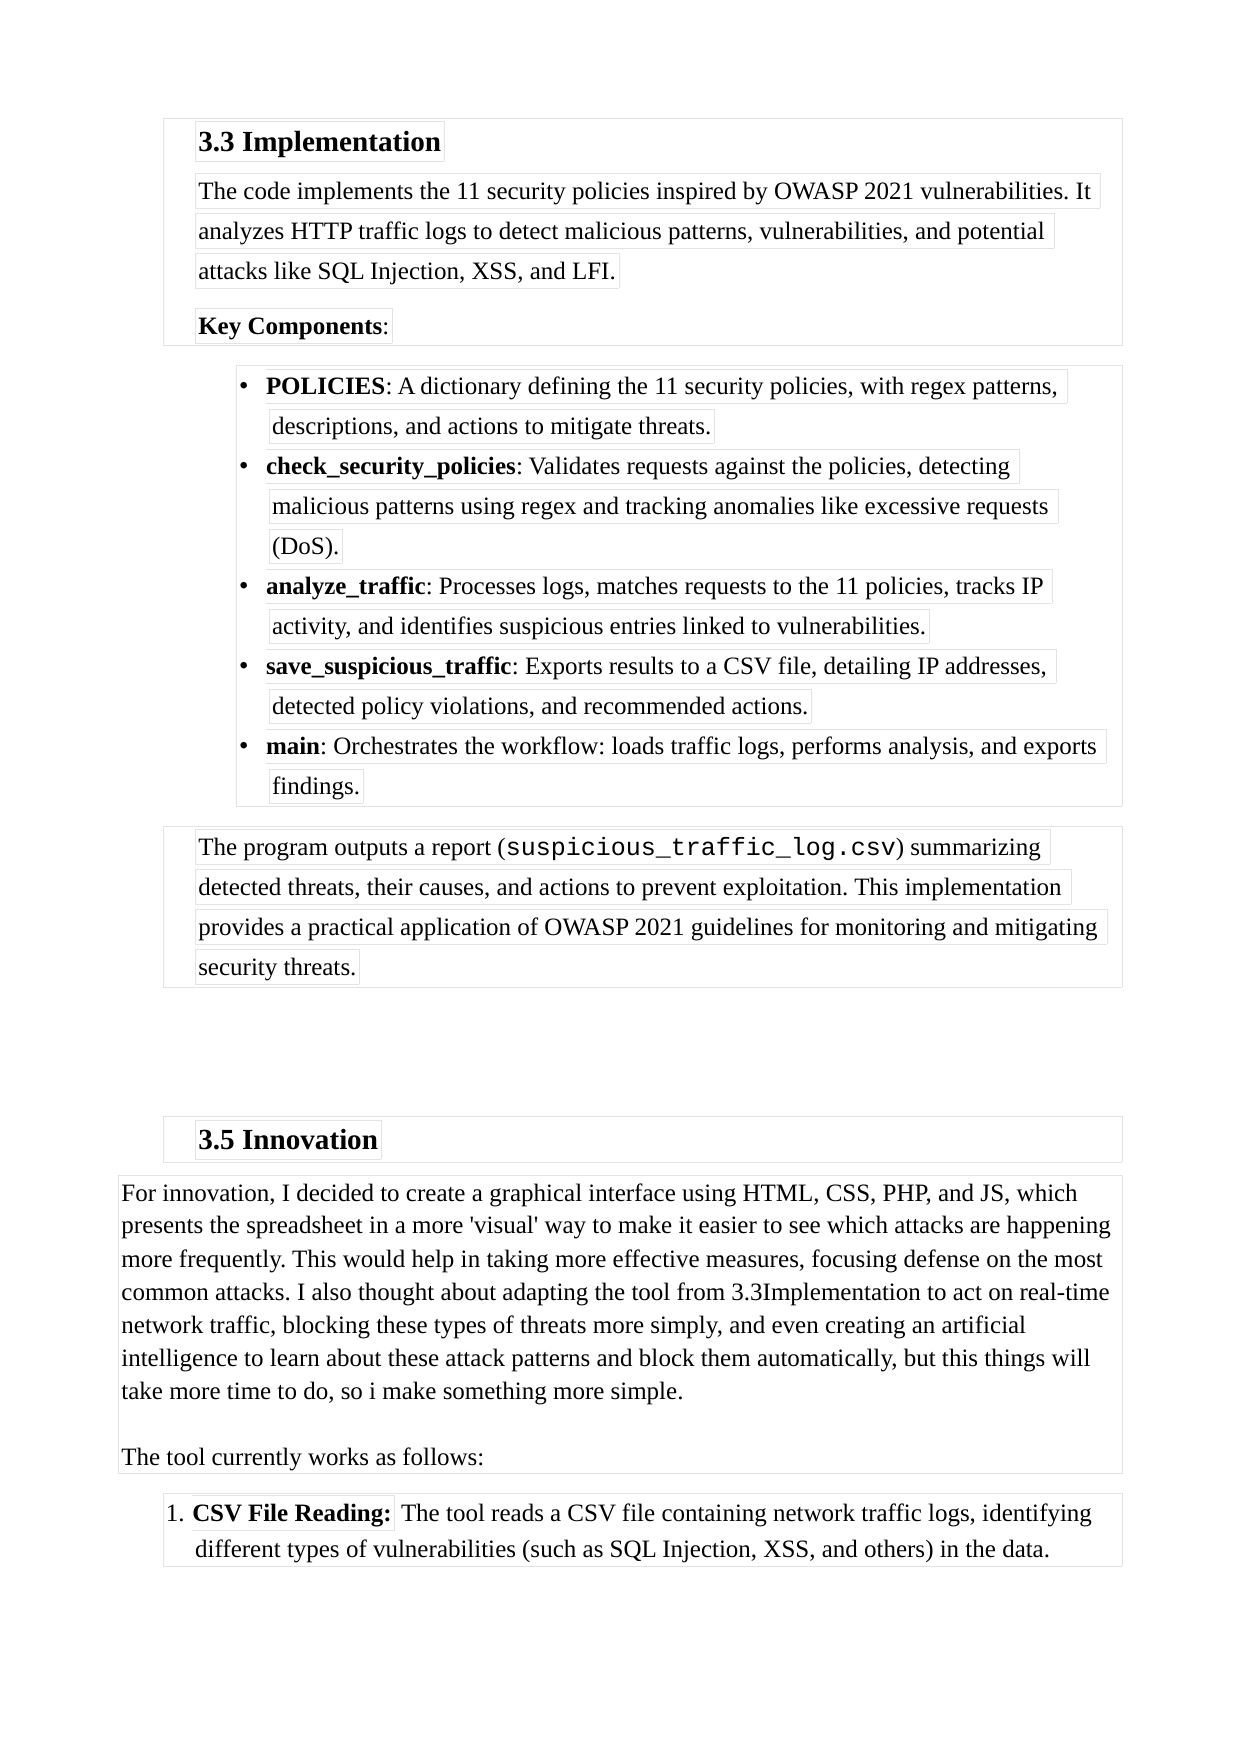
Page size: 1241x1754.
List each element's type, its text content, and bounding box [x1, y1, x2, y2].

list Key Components: [164, 305, 1122, 345]
list POLICIES: A dictionary defining the 11 security policies, with regex patterns, descriptions, and actions to mitigate threats. [237, 366, 1122, 443]
subtitle 3.3 Implementation [164, 119, 1122, 161]
list main: Orchestrates the workflow: loads traffic logs, performs analysis, and exports findings. [237, 725, 1122, 806]
list The program outputs a report (suspicious_traffic_log.csv) summarizing detected threats, their causes, and actions to prevent exploitation. This implementation provides a practical application of OWASP 2021 guidelines for monitoring and mitigating security threats. [164, 827, 1122, 987]
text For innovation, I decided to create a graphical interface using HTML, CSS, PHP, and JS, which presents the spreadsheet in a more 'visual' way to make it easier to see which attacks are happening more frequently. This would help in taking more effective measures, focusing defense on the most common attacks. I also thought about adapting the tool from 3.3Implementation to act on real-time network traffic, blocking these types of threats more simply, and even creating an artificial intelligence to learn about these attack patterns and block them automatically, but this things will take more time to do, so i make something more simple. The tool currently works as follows: [119, 1176, 1122, 1473]
list check_security_policies: Validates requests against the policies, detecting malicious patterns using regex and tracking anomalies like excessive requests (DoS). [237, 445, 1122, 563]
list analyze_traffic: Processes logs, matches requests to the 11 policies, tracks IP activity, and identifies suspicious entries linked to vulnerabilities. [237, 565, 1122, 643]
list save_suspicious_traffic: Exports results to a CSV file, detailing IP addresses, detected policy violations, and recommended actions. [237, 645, 1122, 723]
list CSV File Reading: The tool reads a CSV file containing network traffic logs, identifying different types of vulnerabilities (such as SQL Injection, XSS, and others) in the data. [164, 1494, 1122, 1566]
subtitle 3.5 Innovation [164, 1117, 1122, 1162]
list The code implements the 11 security policies inspired by OWASP 2021 vulnerabilities. It analyzes HTTP traffic logs to detect malicious patterns, vulnerabilities, and potential attacks like SQL Injection, XSS, and LFI. [164, 170, 1122, 288]
